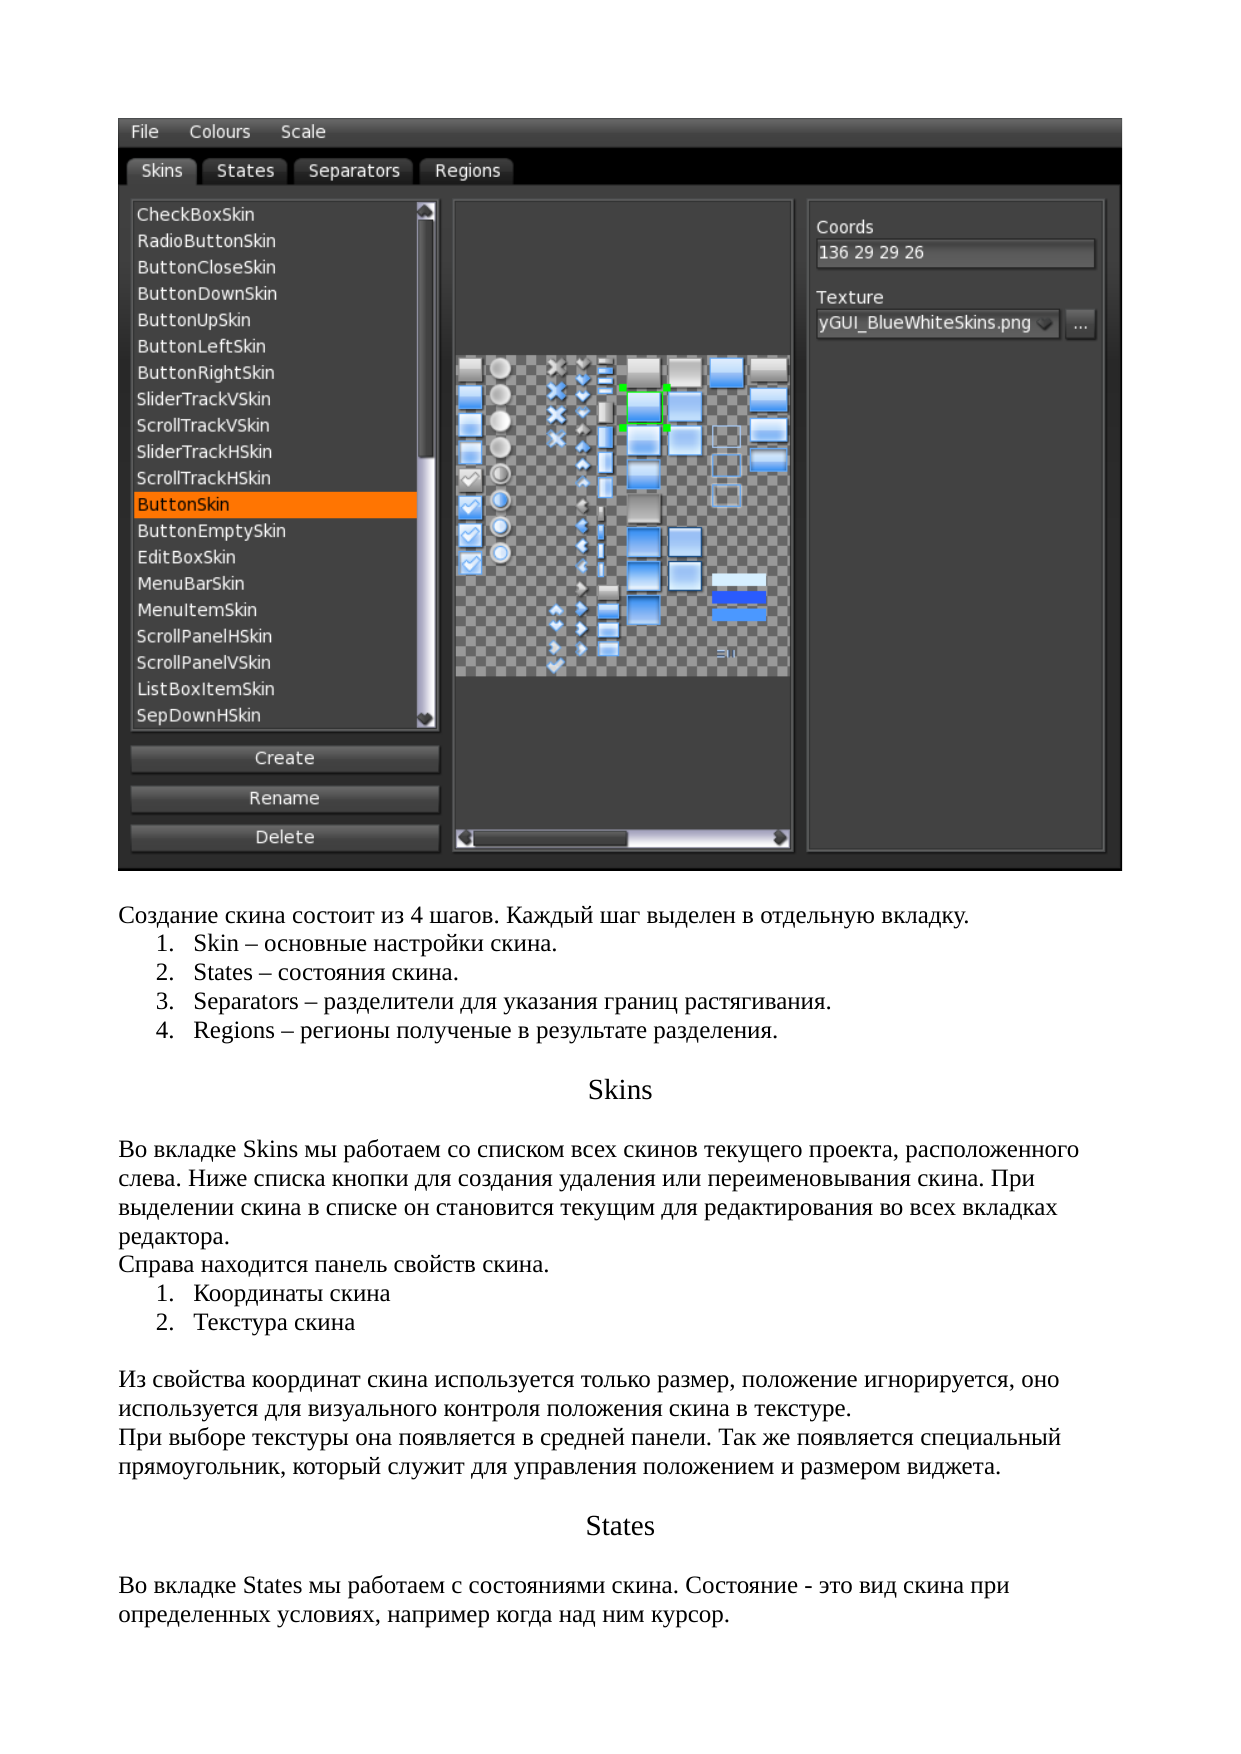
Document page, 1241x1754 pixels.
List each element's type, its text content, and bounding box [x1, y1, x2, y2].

text Skins [118, 1072, 1122, 1106]
text States [118, 1508, 1122, 1542]
text Справа находится панель свойств скина. [118, 1249, 1122, 1278]
text Во вкладке Skins мы работаем со списком всех скинов текущего проекта, расположенного слева. Ниже списка кнопки для создания удаления или переименовывания скина. При выделении скина в списке он становится текущим для редактирования во всех вкладках редактора. [118, 1134, 1122, 1249]
text При выборе текстуры она появляется в средней панели. Так же появляется специальный прямоугольник, который служит для управления положением и размером виджета. [118, 1422, 1122, 1479]
text Во вкладке States мы работаем с состояниями скина. Состояние - это вид скина при определенных условиях, например когда над ним курсор. [118, 1571, 1122, 1628]
list Separators – разделители для указания границ растягивания. [156, 986, 1122, 1015]
list Текстура скина [156, 1307, 1122, 1336]
text Создание скина состоит из 4 шагов. Каждый шаг выделен в отдельную вкладку. [118, 900, 1122, 928]
list Regions – регионы полученые в результате разделения. [156, 1015, 1122, 1043]
list Координаты скина [156, 1278, 1122, 1307]
list States – состояния скина. [156, 957, 1122, 986]
picture [118, 118, 1123, 871]
text Из свойства координат скина используется только размер, положение игнорируется, оно используется для визуального контроля положения скина в текстуре. [118, 1364, 1122, 1422]
list Skin – основные настройки скина. [156, 928, 1122, 957]
